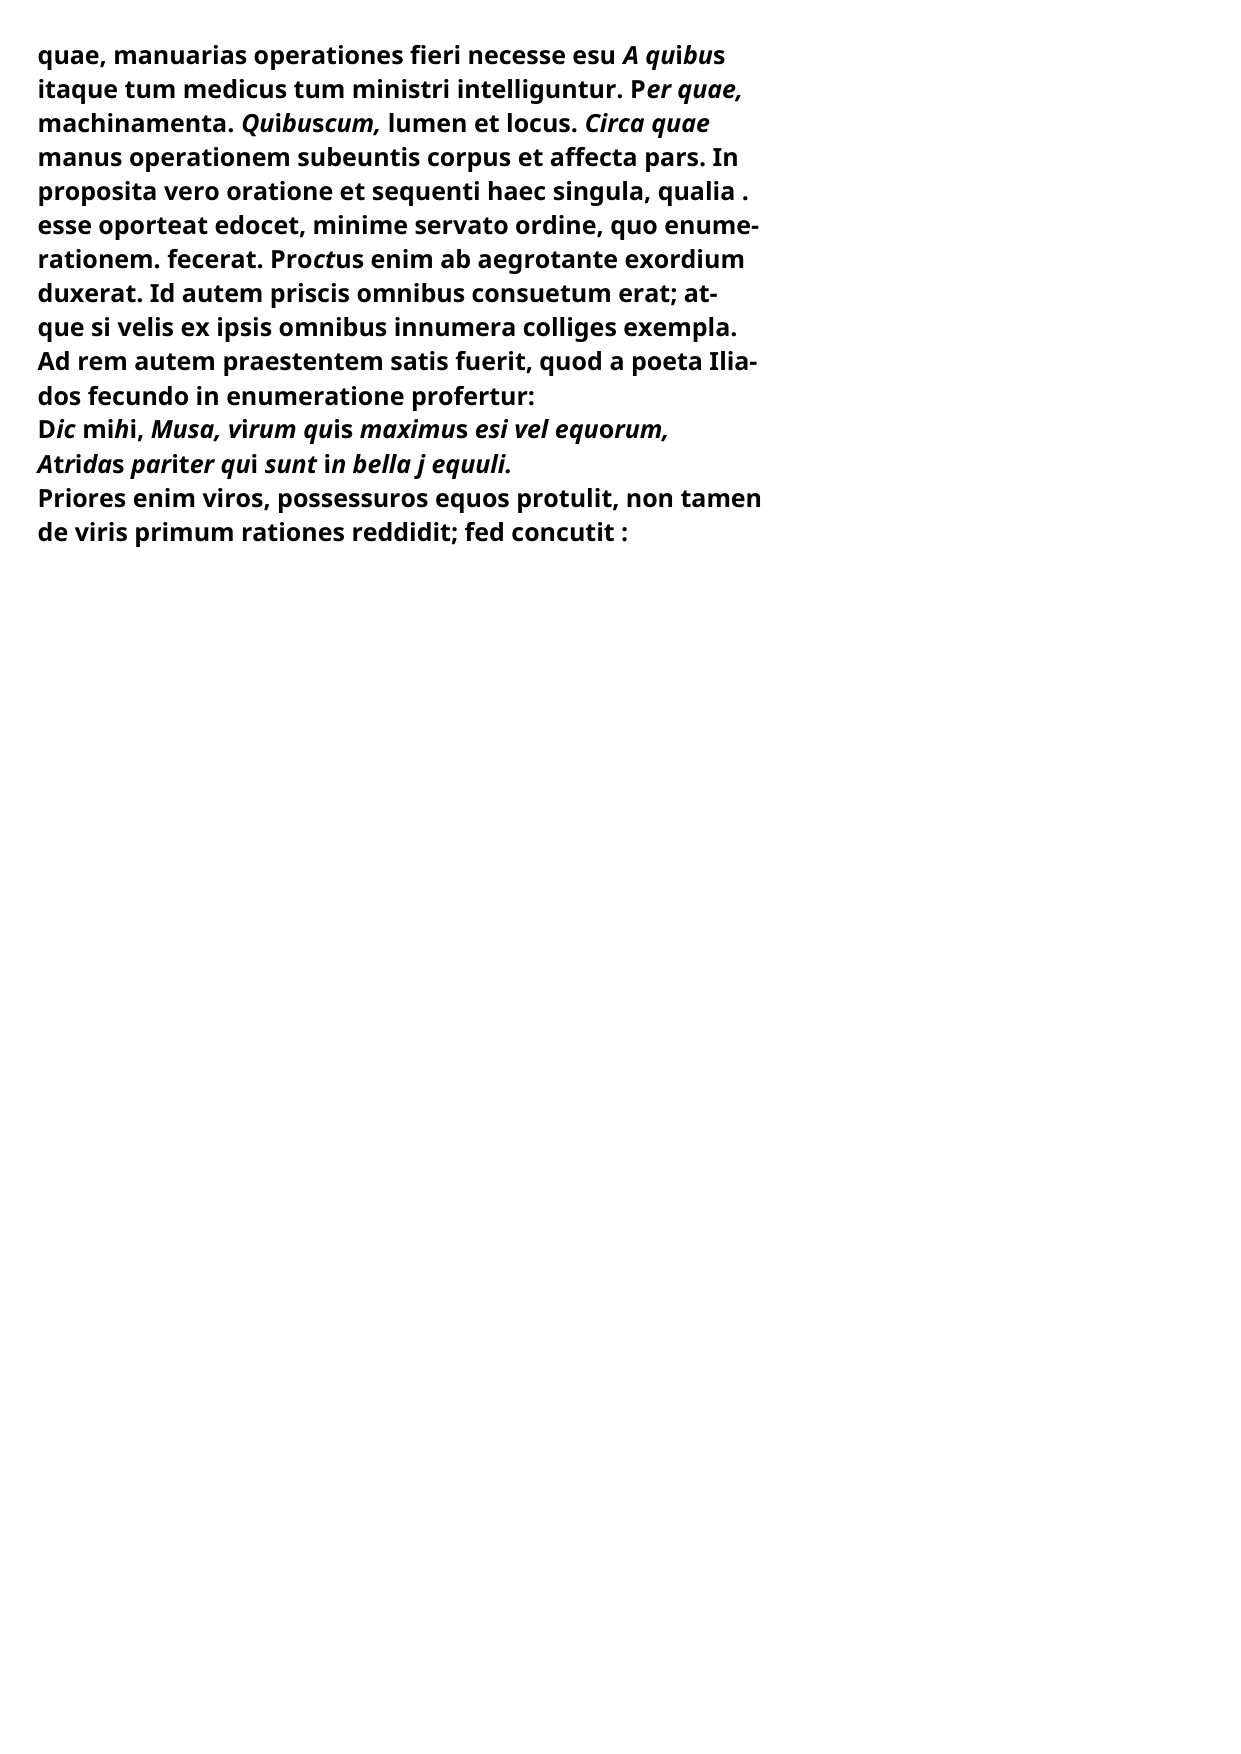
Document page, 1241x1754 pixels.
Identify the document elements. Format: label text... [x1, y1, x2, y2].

text quae, manuarias operationes fieri necesse esu A quibus itaque tum medicus tum ministri intelliguntur. Per quae, machinamenta. Quibuscum, lumen et locus. Circa quae manus operationem subeuntis corpus et affecta pars. In proposita vero oratione et sequenti haec singula, qualia . esse oporteat edocet, minime servato ordine, quo enume- rationem. fecerat. Proctus enim ab aegrotante exordium duxerat. Id autem priscis omnibus consuetum erat; at- que si velis ex ipsis omnibus innumera colliges exempla. Ad rem autem praestentem satis fuerit, quod a poeta Ilia- dos fecundo in enumeratione profertur: [37, 37, 1203, 412]
text Priores enim viros, possessuros equos protulit, non tamen de viris primum rationes reddidit; fed concutit : [37, 480, 1203, 548]
text Dic mihi, Musa, virum quis maximus esi vel equorum, Atridas pariter qui sunt in bella j equuli. [37, 412, 1203, 480]
